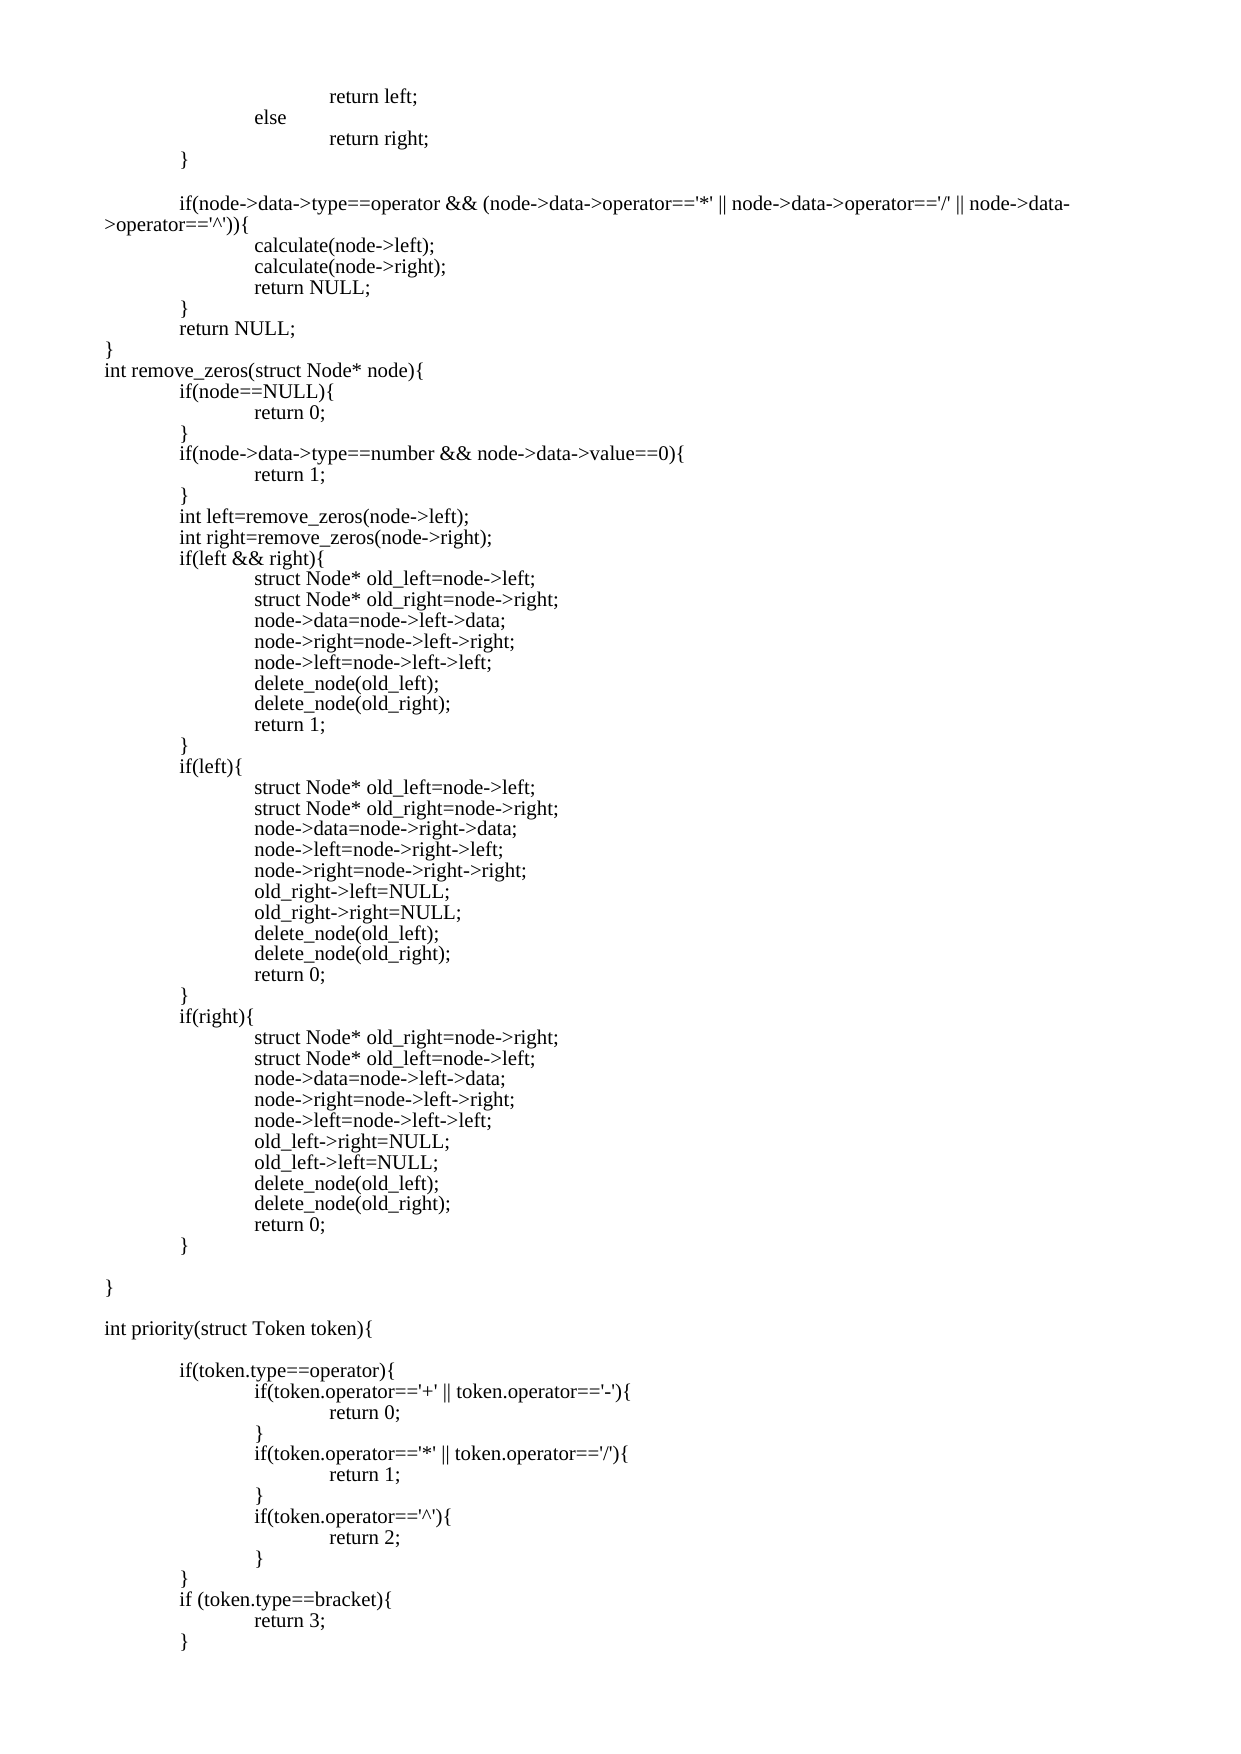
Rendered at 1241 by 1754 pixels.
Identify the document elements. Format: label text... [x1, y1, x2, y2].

text if(token.operator=='^'){ [104, 1507, 1173, 1527]
text delete_node(old_right); [104, 694, 1173, 715]
text calculate(node->right); [104, 257, 1173, 277]
text if(left && right){ [104, 548, 1173, 569]
text if(left){ [104, 757, 1173, 777]
text int right=remove_zeros(node->right); [104, 527, 1173, 548]
text } [104, 1569, 1173, 1590]
text } [104, 736, 1173, 757]
text return 1; [104, 1465, 1173, 1486]
text old_right->right=NULL; [104, 902, 1173, 923]
text node->data=node->left->data; [104, 1069, 1173, 1090]
text node->right=node->left->right; [104, 1090, 1173, 1111]
text calculate(node->left); [104, 236, 1173, 257]
text node->left=node->left->left; [104, 652, 1173, 673]
text struct Node* old_left=node->left; [104, 1048, 1173, 1069]
text return right; [104, 128, 1173, 149]
text return 0; [104, 965, 1173, 986]
text node->left=node->left->left; [104, 1111, 1173, 1132]
text } [104, 1548, 1173, 1569]
text } [104, 1632, 1173, 1652]
text return left; [104, 87, 1173, 108]
text return 0; [104, 402, 1173, 423]
text if(token.type==operator){ [104, 1361, 1173, 1382]
text } [104, 340, 1173, 361]
text return NULL; [104, 319, 1173, 340]
text return 0; [104, 1402, 1173, 1423]
text } [104, 298, 1173, 319]
text else [104, 108, 1173, 128]
text struct Node* old_left=node->left; [104, 777, 1173, 798]
text delete_node(old_left); [104, 673, 1173, 694]
text node->data=node->left->data; [104, 611, 1173, 632]
text if(node->data->type==operator && (node->data->operator=='*' || node->data->operator=='/' || node->data->operator=='^')){ [104, 194, 1173, 236]
text struct Node* old_left=node->left; [104, 569, 1173, 590]
text if (token.type==bracket){ [104, 1590, 1173, 1611]
text } [104, 1236, 1173, 1257]
text return 2; [104, 1527, 1173, 1548]
text delete_node(old_right); [104, 1194, 1173, 1215]
text if(node==NULL){ [104, 382, 1173, 402]
text node->right=node->left->right; [104, 632, 1173, 652]
text node->data=node->right->data; [104, 819, 1173, 840]
text return NULL; [104, 277, 1173, 298]
text } [104, 423, 1173, 444]
text node->left=node->right->left; [104, 840, 1173, 861]
text old_left->left=NULL; [104, 1152, 1173, 1173]
text old_left->right=NULL; [104, 1132, 1173, 1152]
text node->right=node->right->right; [104, 861, 1173, 882]
text int left=remove_zeros(node->left); [104, 507, 1173, 527]
text old_right->left=NULL; [104, 882, 1173, 902]
text if(node->data->type==number && node->data->value==0){ [104, 444, 1173, 465]
text if(token.operator=='*' || token.operator=='/'){ [104, 1444, 1173, 1465]
text return 0; [104, 1215, 1173, 1236]
text int remove_zeros(struct Node* node){ [104, 361, 1173, 382]
text return 1; [104, 465, 1173, 486]
text } [104, 1423, 1173, 1444]
text return 1; [104, 715, 1173, 736]
text if(right){ [104, 1007, 1173, 1027]
text } [104, 1486, 1173, 1507]
text int priority(struct Token token){ [104, 1319, 1173, 1340]
text delete_node(old_left); [104, 1173, 1173, 1194]
text } [104, 986, 1173, 1007]
text return 3; [104, 1611, 1173, 1632]
text } [104, 149, 1173, 170]
text } [104, 486, 1173, 507]
text delete_node(old_right); [104, 944, 1173, 965]
text struct Node* old_right=node->right; [104, 1027, 1173, 1048]
text } [104, 1277, 1173, 1298]
text delete_node(old_left); [104, 923, 1173, 944]
text struct Node* old_right=node->right; [104, 798, 1173, 819]
text struct Node* old_right=node->right; [104, 590, 1173, 611]
text if(token.operator=='+' || token.operator=='-'){ [104, 1382, 1173, 1402]
